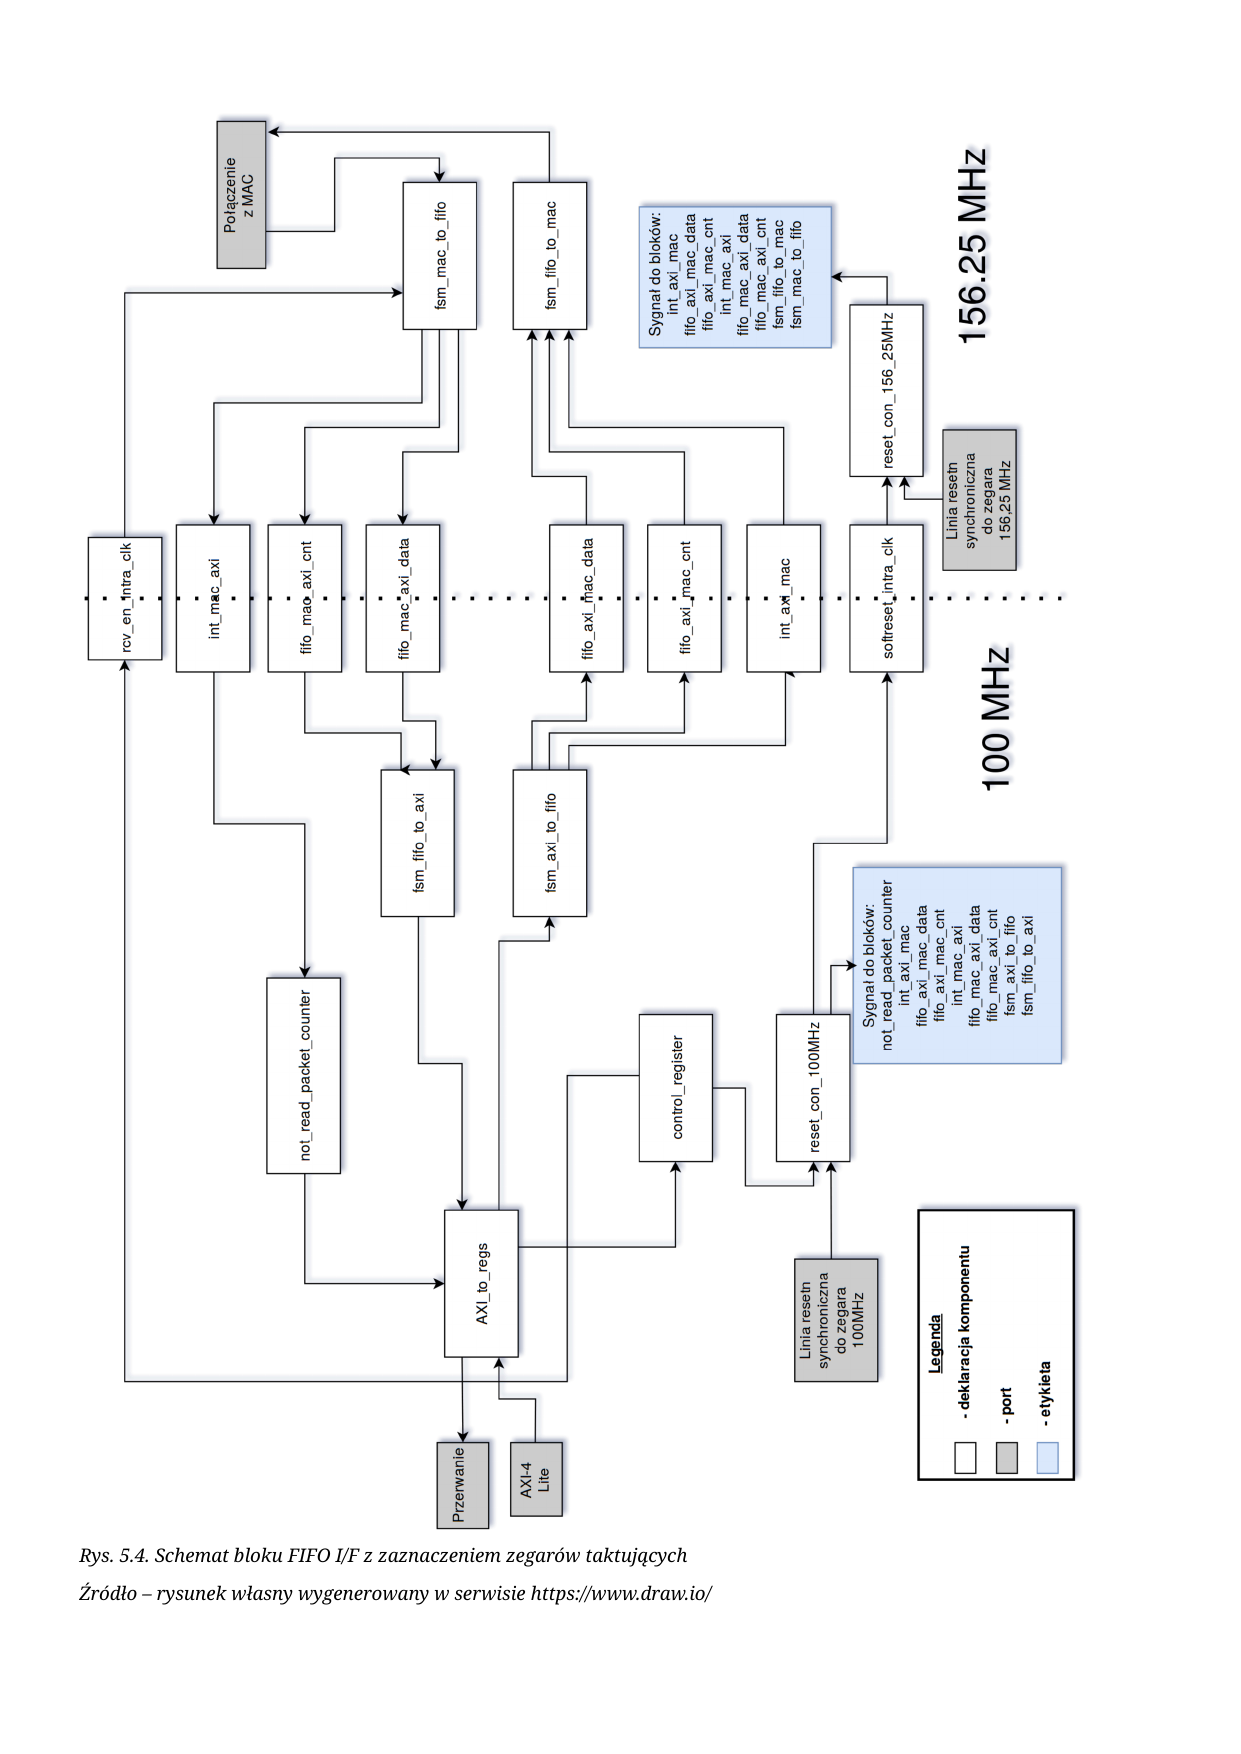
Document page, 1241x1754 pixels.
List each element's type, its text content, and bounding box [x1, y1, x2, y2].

picture [79, 112, 1083, 1530]
text Rys. 5.4. Schemat bloku FIFO I/F z zaznaczeniem zegarów taktujących Źródło – rysunek własny wygenerowany w serwisie https://www.draw.io/ [79, 112, 1152, 1606]
